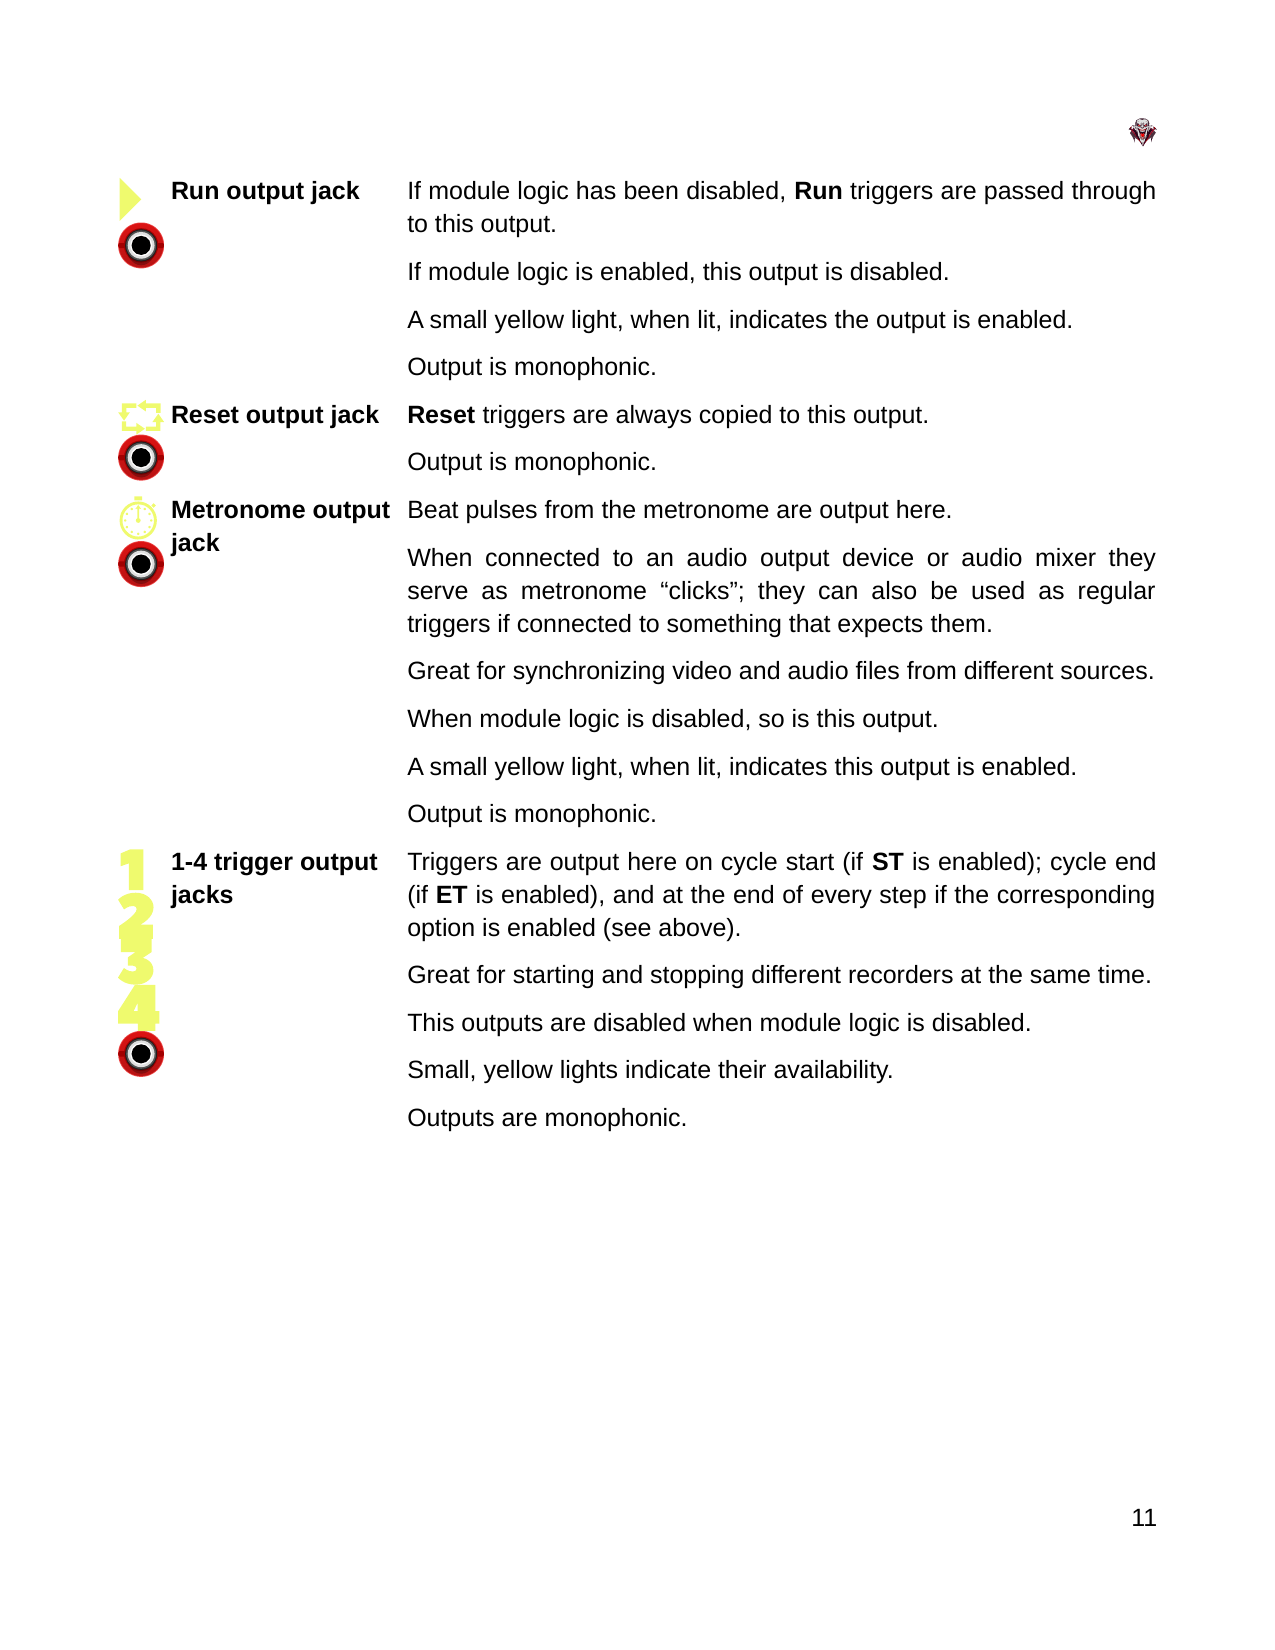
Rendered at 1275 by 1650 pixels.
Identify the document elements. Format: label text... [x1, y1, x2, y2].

table_cell [118, 400, 144, 412]
table_cell Beat pulses from the metronome are output here. When connected to an audio output device or audio mixer they serve as metronome “clicks”; they can also be used as regular triggers if connected to something that expects them. Great for synchronizing video and audio files from different sources. When module logic is disabled, so is this output. A small yellow light, when lit, indicates this output is enabled. Output is monophonic. [407, 495, 1157, 847]
table_cell [118, 414, 136, 451]
table_cell [118, 902, 136, 976]
table_cell If module logic has been disabled, Run triggers are passed through to this output. If module logic is enabled, this output is disabled. A small yellow light, when lit, indicates the output is enabled. Output is monophonic. [407, 176, 1157, 400]
table_cell Reset output jack [171, 400, 407, 495]
table_cell Metronome output jack [171, 495, 407, 847]
table_cell [118, 495, 171, 847]
table_cell 1-4 trigger output jacks [171, 847, 407, 1151]
table_cell [118, 400, 171, 495]
table_cell [118, 979, 134, 1009]
table_cell Triggers are output here on cycle start (if ST is enabled); cycle end (if ET is enabled), and at the end of every step if the corresponding option is enabled (see above). Great for starting and stopping different recorders at the same time. This outputs are disabled when module logic is disabled. Small, yellow lights indicate their availability. Outputs are monophonic. [407, 847, 1157, 1151]
table_cell Run output jack [171, 176, 407, 400]
table_cell [118, 176, 171, 400]
table_cell [125, 407, 158, 428]
table_cell [118, 1024, 137, 1047]
table_cell [118, 847, 171, 1151]
table_cell Reset triggers are always copied to this output. Output is monophonic. [407, 400, 1157, 495]
